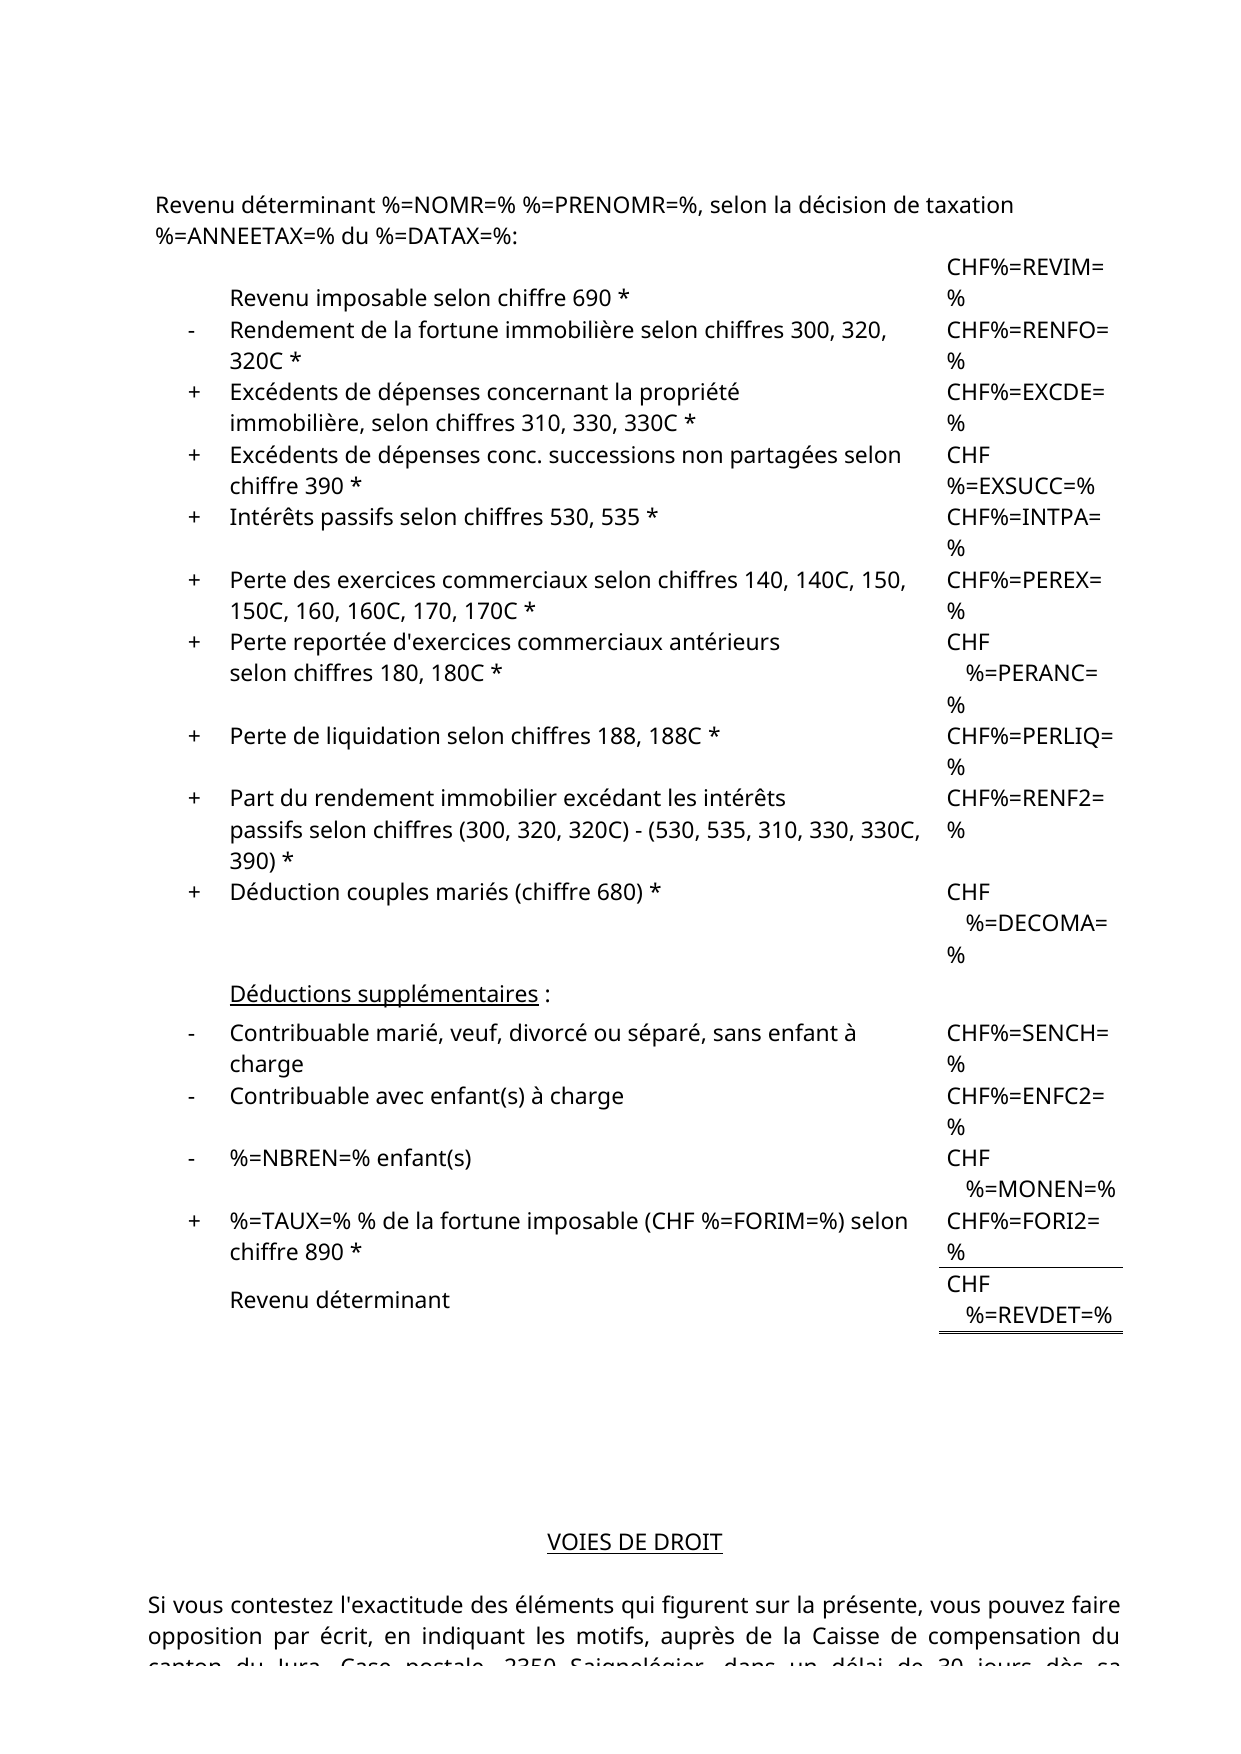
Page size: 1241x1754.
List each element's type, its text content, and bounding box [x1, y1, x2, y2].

table_cell [148, 626, 180, 720]
table_cell [148, 376, 180, 438]
table_cell [148, 1205, 180, 1267]
table_cell CHF %=RENF2=% [939, 782, 1123, 876]
table_cell + [180, 782, 222, 876]
table_cell CHF %=MONEN=% [939, 1142, 1123, 1205]
table_cell [148, 1017, 180, 1080]
table_cell CHF %=INTPA=% [939, 501, 1123, 563]
table_cell Déductions supplémentaires : [222, 970, 1123, 1017]
table_cell Revenu déterminant [222, 1267, 939, 1331]
table_cell - [180, 1142, 222, 1205]
table_cell + [180, 626, 222, 720]
table_cell Revenu imposable selon chiffre 690 * [222, 251, 939, 313]
table_cell CHF %=DECOMA=% [939, 876, 1123, 970]
table_cell - [180, 1017, 222, 1080]
table_cell [148, 251, 180, 313]
table_cell Perte reportée d'exercices commerciaux antérieurs selon chiffres 180, 180C * [222, 626, 939, 720]
table_cell [148, 314, 180, 376]
table_cell + [180, 564, 222, 626]
table_cell CHF %=ENFC2=% [939, 1080, 1123, 1142]
table_cell [148, 782, 180, 876]
table_cell [148, 1080, 180, 1142]
table_cell CHF %=PEREX=% [939, 564, 1123, 626]
table_cell CHF %=EXSUCC=% [939, 439, 1123, 501]
table_cell [148, 1142, 180, 1205]
table_cell [180, 251, 222, 313]
table_cell [148, 720, 180, 782]
table_cell CHF %=FORI2=% [939, 1205, 1123, 1267]
table_cell Perte de liquidation selon chiffres 188, 188C * [222, 720, 939, 782]
table_cell [180, 1267, 222, 1331]
table_cell Intérêts passifs selon chiffres 530, 535 * [222, 501, 939, 563]
table_cell + [180, 1205, 222, 1267]
table_cell CHF %=PERANC=% [939, 626, 1123, 720]
table_cell Rendement de la fortune immobilière selon chiffres 300, 320, 320C * [222, 314, 939, 376]
table_cell [148, 1267, 180, 1331]
table_cell [180, 970, 222, 1017]
table_cell [148, 501, 180, 563]
table_cell + [180, 439, 222, 501]
table_cell Part du rendement immobilier excédant les intérêts passifs selon chiffres (300, 320, 320C) - (530, 535, 310, 330, 330C, 390) * [222, 782, 939, 876]
table_cell Déduction couples mariés (chiffre 680) * [222, 876, 939, 970]
table_cell CHF %=RENFO=% [939, 314, 1123, 376]
table_cell + [180, 501, 222, 563]
table_cell %=NBREN=% enfant(s) [222, 1142, 939, 1205]
table_cell + [180, 720, 222, 782]
table_cell Contribuable avec enfant(s) à charge [222, 1080, 939, 1142]
table_cell CHF %=SENCH=% [939, 1017, 1123, 1080]
table_cell + [180, 376, 222, 438]
table_cell - [180, 1080, 222, 1142]
table_cell Contribuable marié, veuf, divorcé ou séparé, sans enfant à charge [222, 1017, 939, 1080]
table_cell [148, 970, 180, 1017]
table_header Revenu déterminant %=NOMR=% %=PRENOMR=%, selon la décision de taxation %=ANNEETAX=% du %=DATAX=%: [148, 189, 1123, 251]
table_cell CHF %=EXCDE=% [939, 376, 1123, 438]
table_cell - [180, 314, 222, 376]
table_cell [148, 564, 180, 626]
table_cell CHF %=PERLIQ=% [939, 720, 1123, 782]
table_cell Excédents de dépenses conc. successions non partagées selon chiffre 390 * [222, 439, 939, 501]
table_cell + [180, 876, 222, 970]
table_cell [148, 876, 180, 970]
table_cell CHF %=REVDET=% [939, 1268, 1123, 1331]
table_cell Perte des exercices commerciaux selon chiffres 140, 140C, 150, 150C, 160, 160C, 170, 170C * [222, 564, 939, 626]
table_cell [148, 439, 180, 501]
table_cell %=TAUX=% % de la fortune imposable (CHF %=FORIM=%) selon chiffre 890 * [222, 1205, 939, 1267]
table_cell CHF %=REVIM=% [939, 251, 1123, 313]
table_cell Excédents de dépenses concernant la propriété immobilière, selon chiffres 310, 330, 330C * [222, 376, 939, 438]
